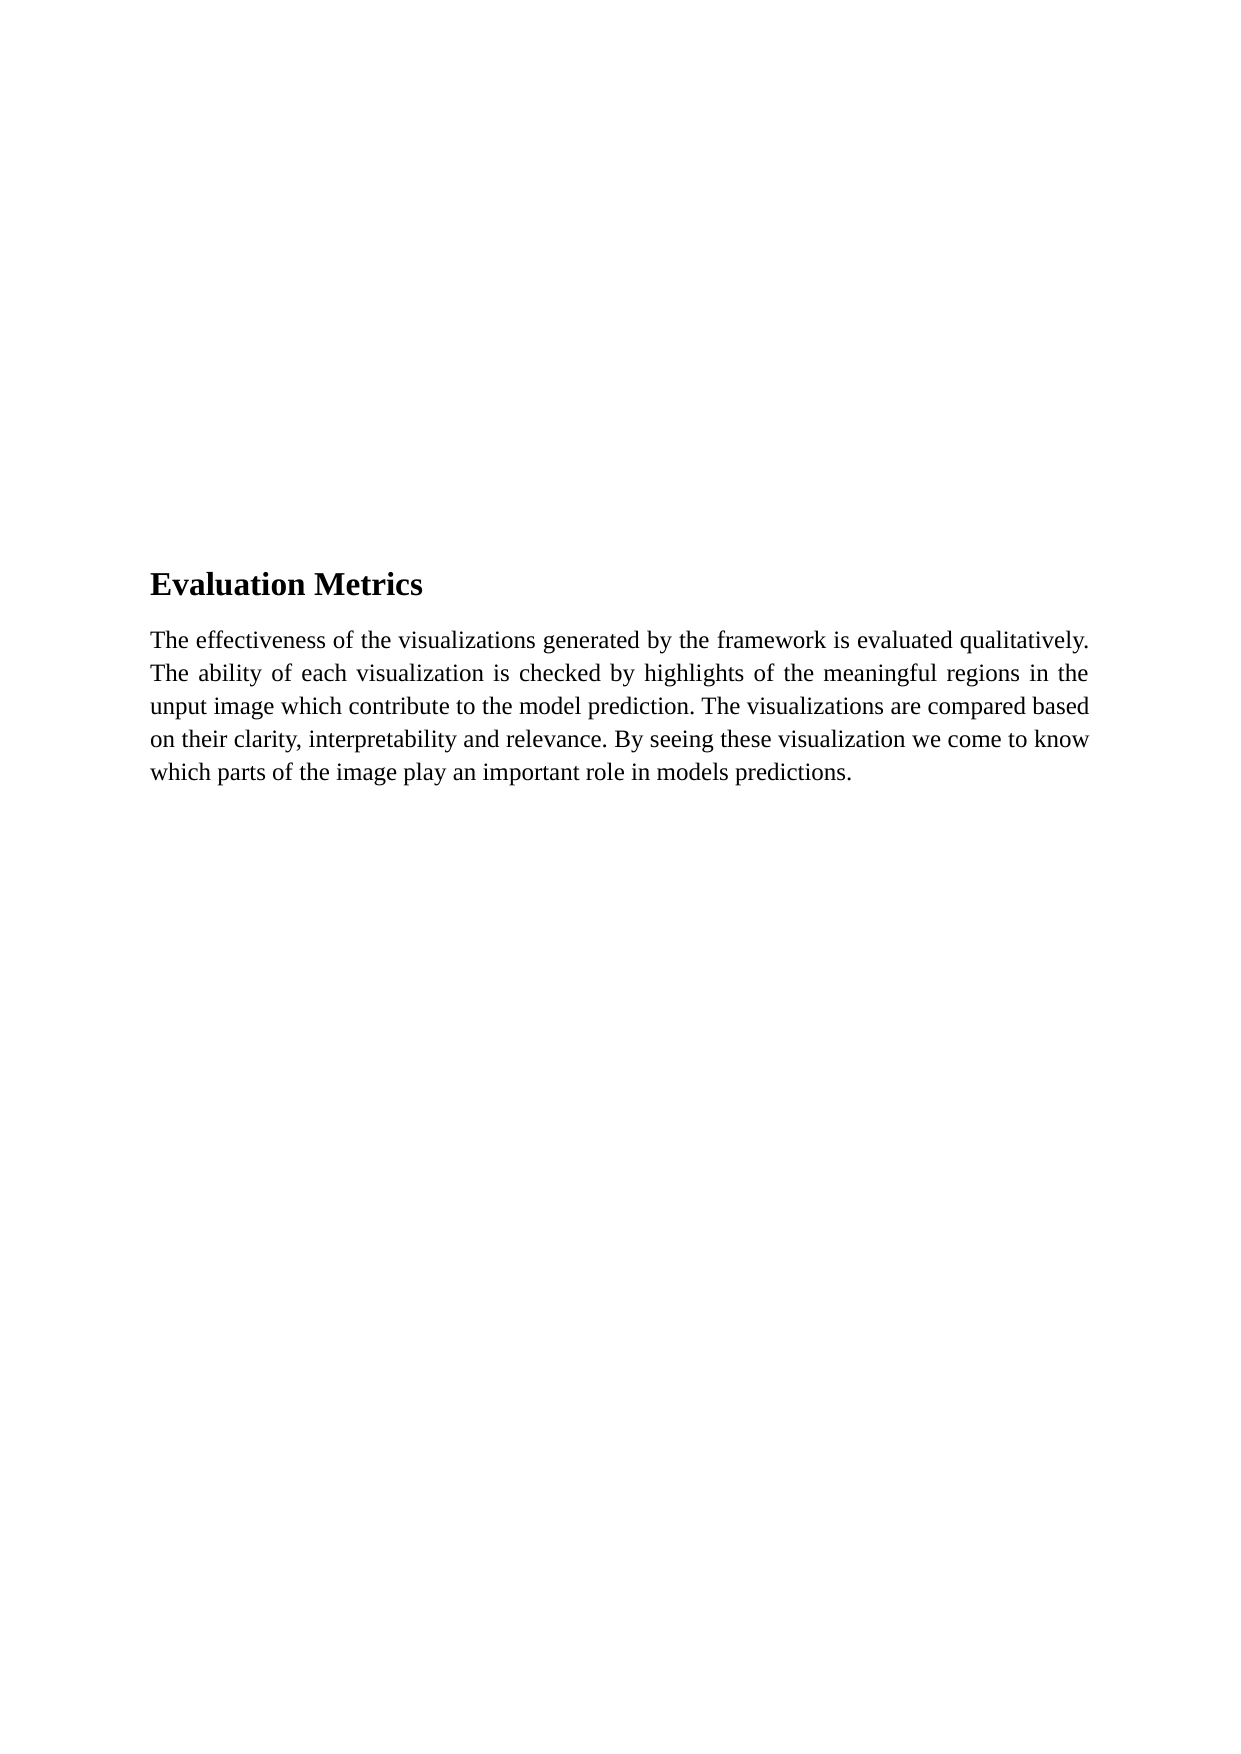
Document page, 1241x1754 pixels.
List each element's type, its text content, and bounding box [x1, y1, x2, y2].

text Evaluation Metrics [150, 564, 1090, 602]
text The effectiveness of the visualizations generated by the framework is evaluated qualitatively. The ability of each visualization is checked by highlights of the meaningful regions in the unput image which contribute to the model prediction. The visualizations are compared based on their clarity, interpretability and relevance. By seeing these visualization we come to know which parts of the image play an important role in models predictions. [150, 625, 1090, 786]
